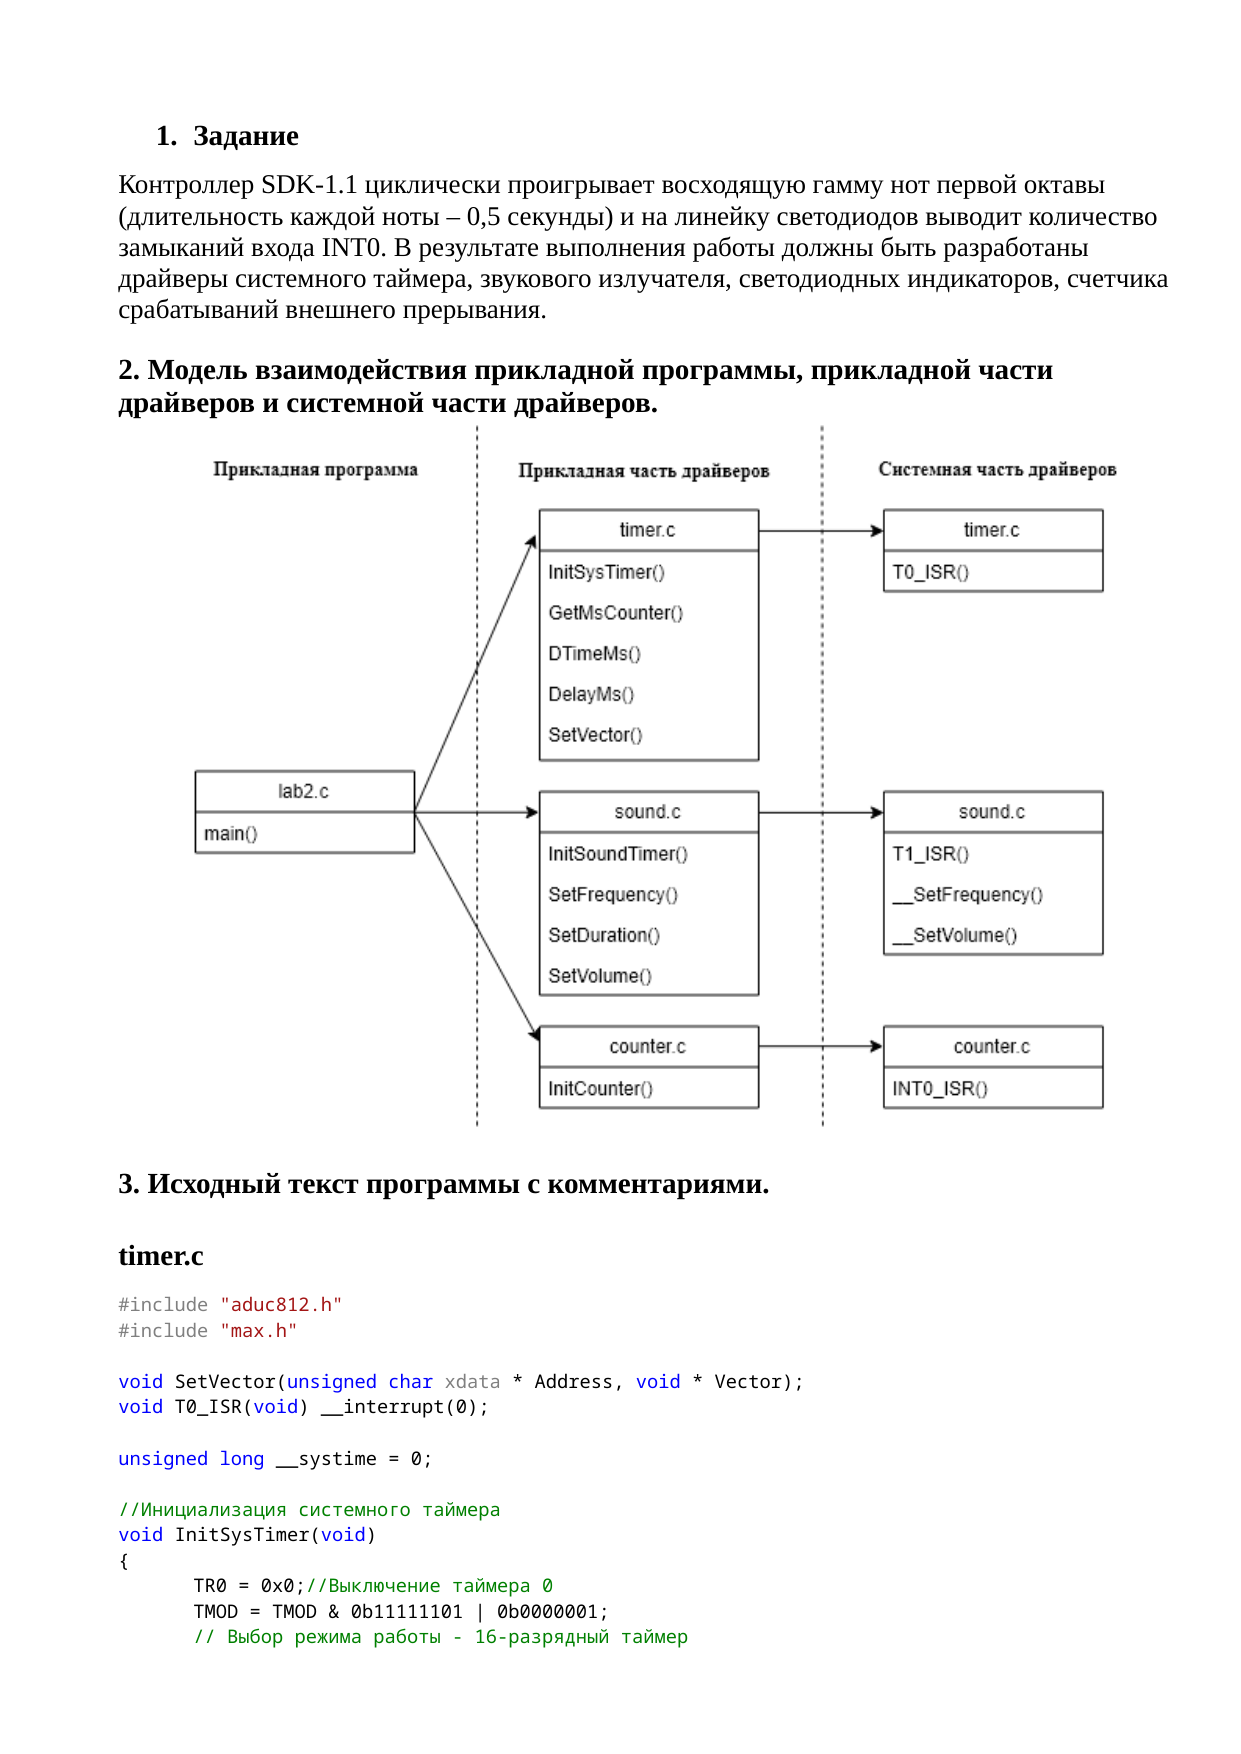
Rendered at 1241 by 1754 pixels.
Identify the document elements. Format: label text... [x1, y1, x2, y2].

text void InitSysTimer(void) [118, 1521, 1181, 1547]
text void SetVector(unsigned char xdata * Address, void * Vector); [118, 1368, 1181, 1394]
text { [118, 1547, 1181, 1572]
text #include "aduc812.h" [118, 1292, 1181, 1317]
text void T0_ISR(void) __interrupt(0); [118, 1394, 1181, 1419]
text TMOD = TMOD & 0b11111101 | 0b0000001; [118, 1598, 1181, 1623]
text #include "max.h" [118, 1317, 1181, 1343]
picture [148, 421, 1151, 1130]
text //Инициализация системного таймера [118, 1496, 1181, 1521]
text 3. Исходный текст программы с комментариями. [118, 1166, 1181, 1199]
text Контроллер SDK-1.1 циклически проигрывает восходящую гамму нот первой октавы (длительность каждой ноты – 0,5 секунды) и на линейку светодиодов выводит количество замыканий входа INT0. В результате выполнения работы должны быть разработаны драйверы системного таймера, звукового излучателя, светодиодных индикаторов, счетчика срабатываний внешнего прерывания. [118, 168, 1181, 324]
text 2. Модель взаимодействия прикладной программы, прикладной части драйверов и системной части драйверов. [118, 352, 1181, 419]
list Задание [156, 118, 1181, 152]
text timer.c [118, 1238, 1181, 1272]
text // Выбор режима работы - 16-разрядный таймер [118, 1623, 1181, 1649]
text unsigned long __systime = 0; [118, 1445, 1181, 1470]
text TR0 = 0x0;//Выключение таймера 0 [118, 1572, 1181, 1598]
